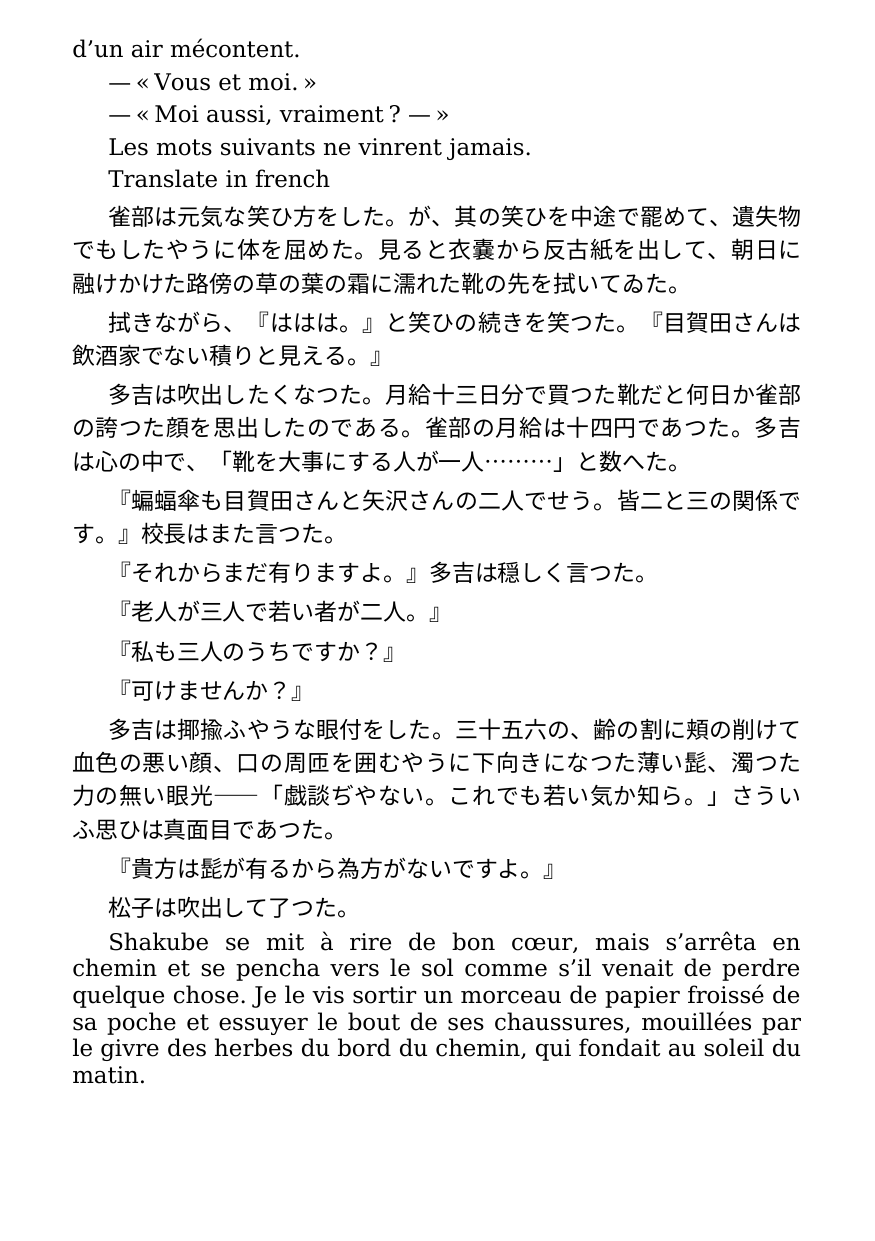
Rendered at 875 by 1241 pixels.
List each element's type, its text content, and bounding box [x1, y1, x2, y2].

text 『蝙蝠傘も目賀田さんと矢沢さんの二人でせう。皆二と三の関係です。』校長はまた言つた。 [72, 483, 802, 549]
text Les mots suivants ne vinrent jamais. [72, 134, 802, 161]
text 『貴方は髭が有るから為方がないですよ。』 [72, 851, 802, 884]
text 『可けませんか？』 [72, 673, 802, 706]
text — « Vous et moi. » [72, 69, 802, 95]
text 『それからまだ有りますよ。』多吉は穏しく言つた。 [72, 555, 802, 588]
text 松子は吹出して了つた。 [72, 890, 802, 923]
text d’un air mécontent. [72, 36, 802, 63]
text Translate in french [72, 166, 802, 193]
text Shakube se mit à rire de bon cœur, mais s’arrêta en chemin et se pencha vers le sol comme s’il venait de perdre quelque chose. Je le vis sortir un morceau de papier froissé de sa poche et essuyer le bout de ses chaussures, mouillées par le givre des herbes du bord du chemin, qui fondait au soleil du matin. [72, 929, 802, 1089]
text 多吉は揶揄ふやうな眼付をした。三十五六の、齢の割に頬の削けて血色の悪い顔、口の周匝を囲むやうに下向きになつた薄い髭、濁つた力の無い眼光――「戯談ぢやない。これでも若い気か知ら。」さういふ思ひは真面目であつた。 [72, 712, 802, 845]
text — « Moi aussi, vraiment ? — » [72, 101, 802, 128]
text 雀部は元気な笑ひ方をした。が、其の笑ひを中途で罷めて、遺失物でもしたやうに体を屈めた。見ると衣嚢から反古紙を出して、朝日に融けかけた路傍の草の葉の霜に濡れた靴の先を拭いてゐた。 [72, 199, 802, 299]
text 『私も三人のうちですか？』 [72, 633, 802, 667]
text 『老人が三人で若い者が二人。』 [72, 594, 802, 627]
text 多吉は吹出したくなつた。月給十三日分で買つた靴だと何日か雀部の誇つた顔を思出したのである。雀部の月給は十四円であつた。多吉は心の中で、「靴を大事にする人が一人………」と数へた。 [72, 377, 802, 477]
text 拭きながら、『ははは。』と笑ひの続きを笑つた。『目賀田さんは飲酒家でない積りと見える。』 [72, 305, 802, 371]
